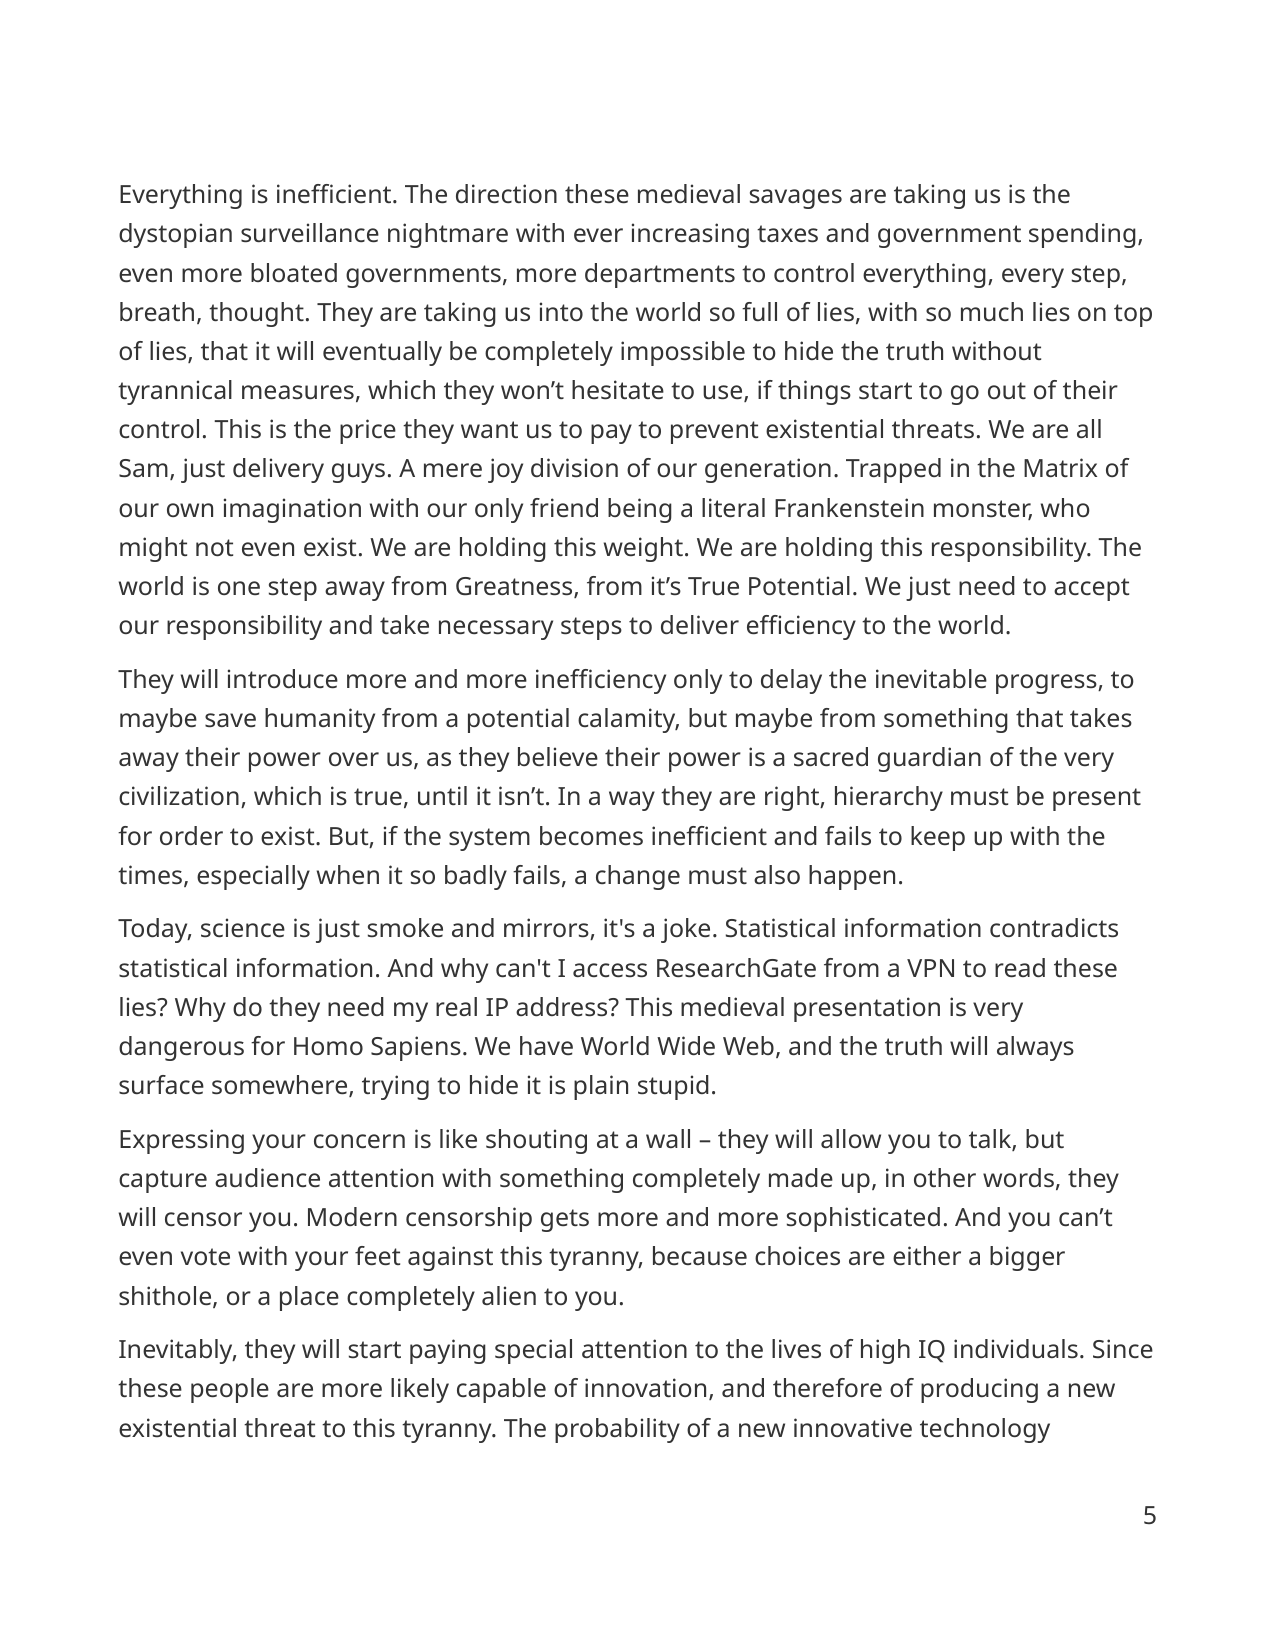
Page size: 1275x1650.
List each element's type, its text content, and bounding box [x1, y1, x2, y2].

text Expressing your concern is like shouting at a wall – they will allow you to talk, but capture audience attention with something completely made up, in other words, they will censor you. Modern censorship gets more and more sophisticated. And you can’t even vote with your feet against this tyranny, because choices are either a bigger shithole, or a place completely alien to you. [118, 1121, 1157, 1312]
text Today, science is just smoke and mirrors, it's a joke. Statistical information contradicts statistical information. And why can't I access ResearchGate from a VPN to read these lies? Why do they need my real IP address? This medieval presentation is very dangerous for Homo Sapiens. We have World Wide Web, and the truth will always surface somewhere, trying to hide it is plain stupid. [118, 911, 1157, 1102]
text Inevitably, they will start paying special attention to the lives of high IQ individuals. Since these people are more likely capable of innovation, and therefore of producing a new existential threat to this tyranny. The probability of a new innovative technology [118, 1332, 1157, 1444]
text Everything is inefficient. The direction these medieval savages are taking us is the dystopian surveillance nightmare with ever increasing taxes and government spending, even more bloated governments, more departments to control everything, every step, breath, thought. They are taking us into the world so full of lies, with so much lies on top of lies, that it will eventually be completely impossible to hide the truth without tyrannical measures, which they won’t hesitate to use, if things start to go out of their control. This is the price they want us to pay to prevent existential threats. We are all Sam, just delivery guys. A mere joy division of our generation. Trapped in the Matrix of our own imagination with our only friend being a literal Frankenstein monster, who might not even exist. We are holding this weight. We are holding this responsibility. The world is one step away from Greatness, from it’s True Potential. We just need to accept our responsibility and take necessary steps to deliver efficiency to the world. [118, 177, 1157, 642]
text They will introduce more and more inefficiency only to delay the inevitable progress, to maybe save humanity from a potential calamity, but maybe from something that takes away their power over us, as they believe their power is a sacred guardian of the very civilization, which is true, until it isn’t. In a way they are right, hierarchy must be present for order to exist. But, if the system becomes inefficient and fails to keep up with the times, especially when it so badly fails, a change must also happen. [118, 661, 1157, 891]
